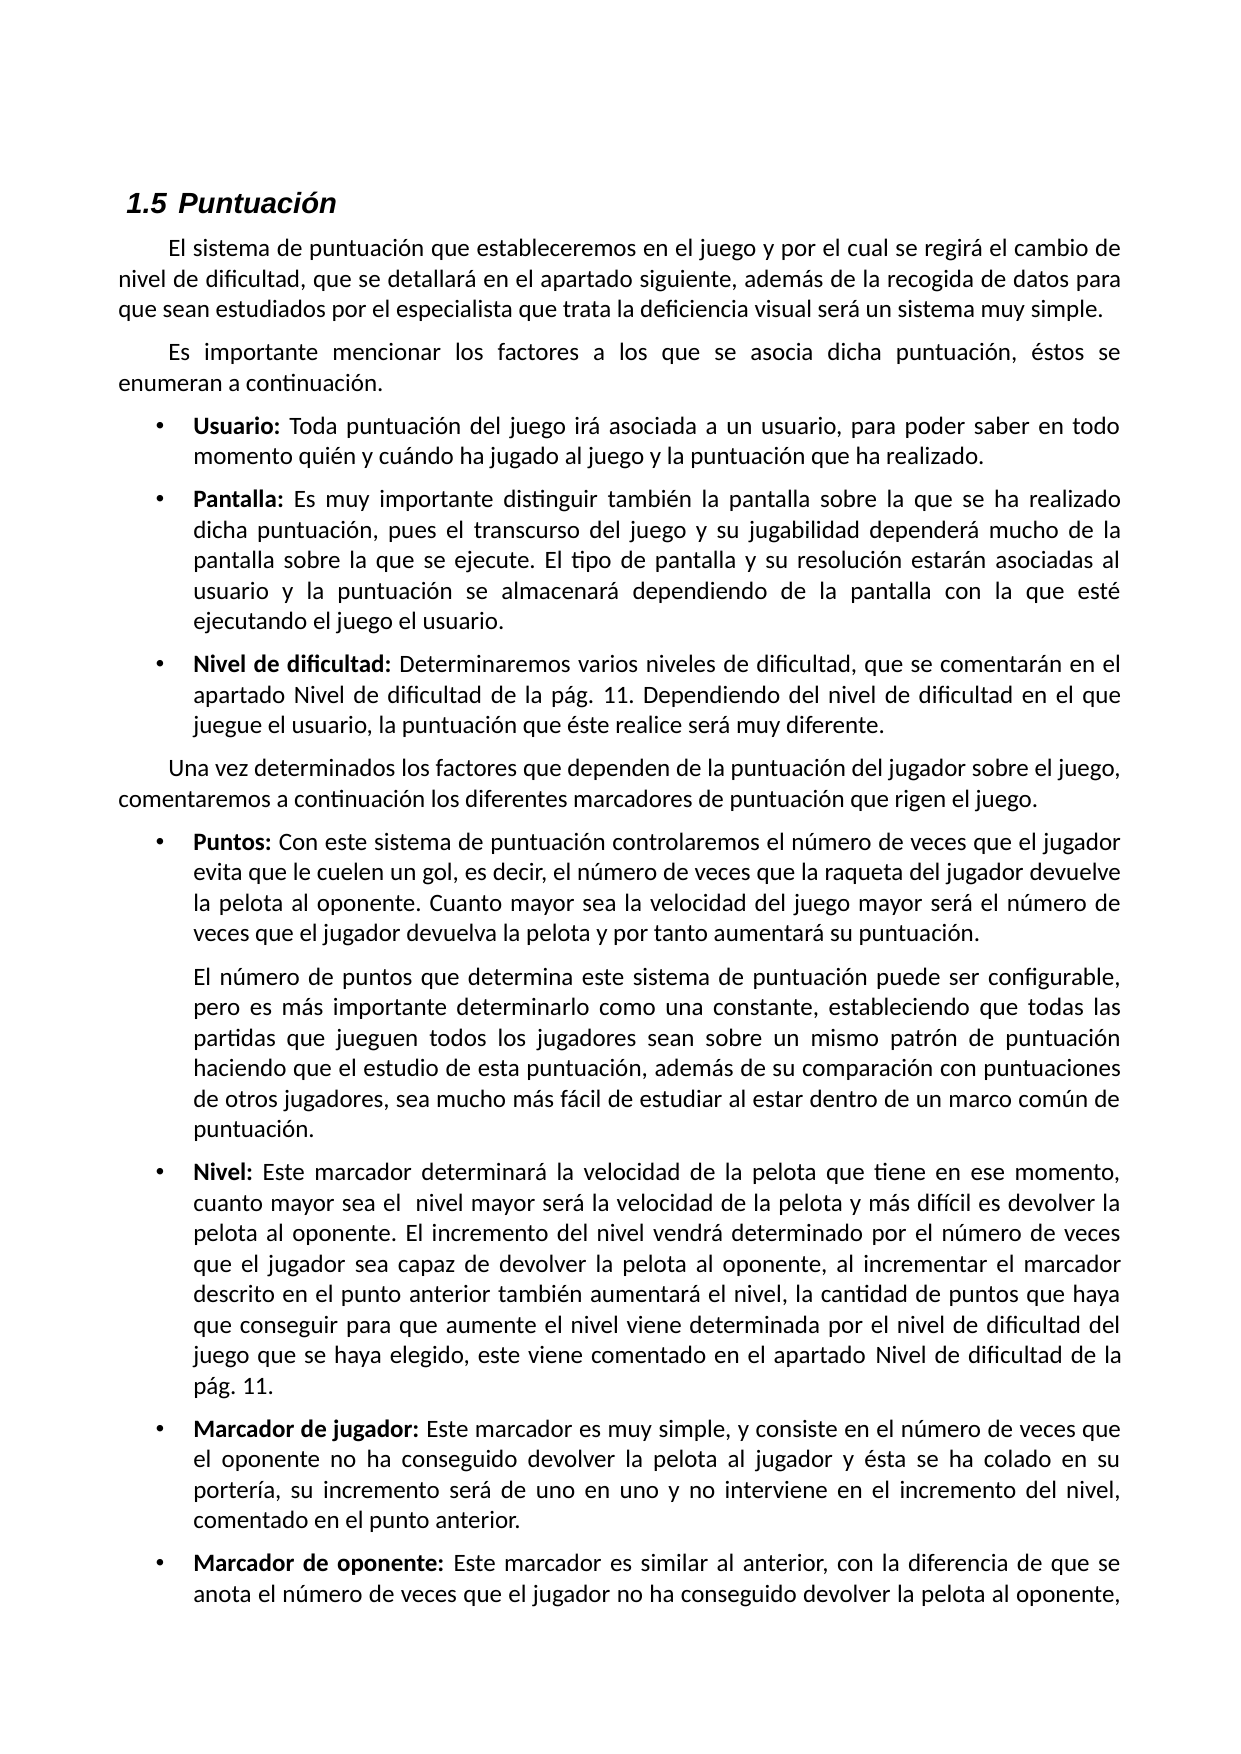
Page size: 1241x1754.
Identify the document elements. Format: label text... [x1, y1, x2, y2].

list El número de puntos que determina este sistema de puntuación puede ser configurable, pero es más importante determinarlo como una constante, estableciendo que todas las partidas que jueguen todos los jugadores sean sobre un mismo patrón de puntuación haciendo que el estudio de esta puntuación, además de su comparación con puntuaciones de otros jugadores, sea mucho más fácil de estudiar al estar dentro de un marco común de puntuación. [156, 961, 1122, 1144]
list Marcador de jugador: Este marcador es muy simple, y consiste en el número de veces que el oponente no ha conseguido devolver la pelota al jugador y ésta se ha colado en su portería, su incremento será de uno en uno y no interviene en el incremento del nivel, comentado en el punto anterior. [156, 1413, 1122, 1535]
list Usuario: Toda puntuación del juego irá asociada a un usuario, para poder saber en todo momento quién y cuándo ha jugado al juego y la puntuación que ha realizado. [156, 410, 1122, 471]
list Nivel de dificultad: Determinaremos varios niveles de dificultad, que se comentarán en el apartado Nivel de dificultad de la pág. 11. Dependiendo del nivel de dificultad en el que juegue el usuario, la puntuación que éste realice será muy diferente. [156, 648, 1122, 740]
list Pantalla: Es muy importante distinguir también la pantalla sobre la que se ha realizado dicha puntuación, pues el transcurso del juego y su jugabilidad dependerá mucho de la pantalla sobre la que se ejecute. El tipo de pantalla y su resolución estarán asociadas al usuario y la puntuación se almacenará dependiendo de la pantalla con la que esté ejecutando el juego el usuario. [156, 483, 1122, 636]
list Nivel: Este marcador determinará la velocidad de la pelota que tiene en ese momento, cuanto mayor sea el nivel mayor será la velocidad de la pelota y más difícil es devolver la pelota al oponente. El incremento del nivel vendrá determinado por el número de veces que el jugador sea capaz de devolver la pelota al oponente, al incrementar el marcador descrito en el punto anterior también aumentará el nivel, la cantidad de puntos que haya que conseguir para que aumente el nivel viene determinada por el nivel de dificultad del juego que se haya elegido, este viene comentado en el apartado Nivel de dificultad de la pág. 11. [156, 1156, 1122, 1400]
subtitle Puntuación [118, 186, 1122, 220]
text El sistema de puntuación que estableceremos en el juego y por el cual se regirá el cambio de nivel de dificultad, que se detallará en el apartado siguiente, además de la recogida de datos para que sean estudiados por el especialista que trata la deficiencia visual será un sistema muy simple. [118, 232, 1122, 324]
text Una vez determinados los factores que dependen de la puntuación del jugador sobre el juego, comentaremos a continuación los diferentes marcadores de puntuación que rigen el juego. [118, 752, 1122, 813]
text Es importante mencionar los factores a los que se asocia dicha puntuación, éstos se enumeran a continuación. [118, 336, 1122, 397]
list Puntos: Con este sistema de puntuación controlaremos el número de veces que el jugador evita que le cuelen un gol, es decir, el número de veces que la raqueta del jugador devuelve la pelota al oponente. Cuanto mayor sea la velocidad del juego mayor será el número de veces que el jugador devuelva la pelota y por tanto aumentará su puntuación. [156, 826, 1122, 948]
list Marcador de oponente: Este marcador es similar al anterior, con la diferencia de que se anota el número de veces que el jugador no ha conseguido devolver la pelota al oponente, [156, 1547, 1122, 1608]
